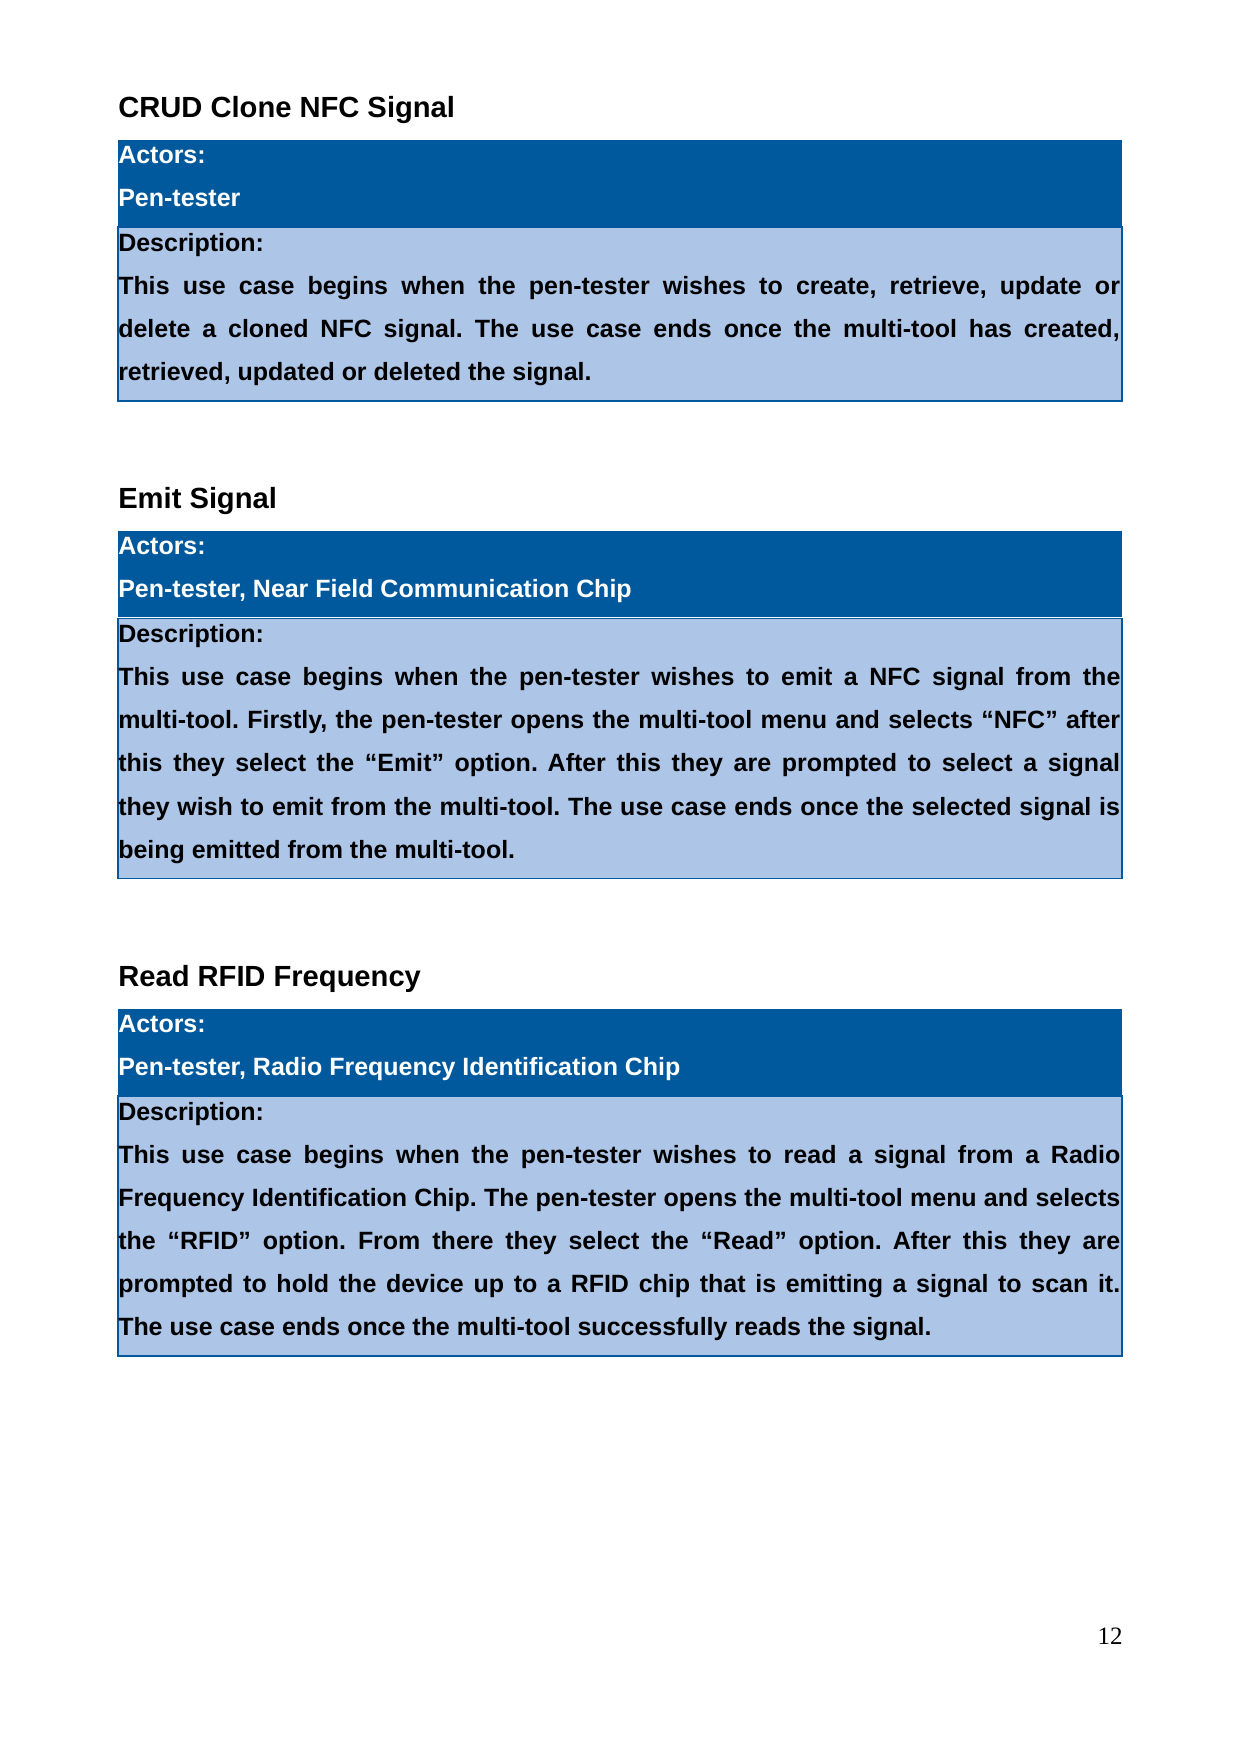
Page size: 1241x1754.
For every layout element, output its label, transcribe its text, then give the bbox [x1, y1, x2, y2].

table_cell Description: This use case begins when the pen-tester wishes to emit a NFC signal from the multi-tool. Firstly, the pen-tester opens the multi-tool menu and selects “NFC” after this they select the “Emit” option. After this they are prompted to select a signal they wish to emit from the multi-tool. The use case ends once the selected signal is being emitted from the multi-tool. [119, 619, 1121, 878]
table_cell Description: This use case begins when the pen-tester wishes to read a signal from a Radio Frequency Identification Chip. The pen-tester opens the multi-tool menu and selects the “RFID” option. From there they select the “Read” option. After this they are prompted to hold the device up to a RFID chip that is emitting a signal to scan it. The use case ends once the multi-tool successfully reads the signal. [119, 1097, 1121, 1355]
table_cell Description: This use case begins when the pen-tester wishes to create, retrieve, update or delete a cloned NFC signal. The use case ends once the multi-tool has created, retrieved, updated or deleted the signal. [119, 228, 1121, 400]
subtitle CRUD Clone NFC Signal [118, 89, 1122, 123]
table_header Actors: Pen-tester [118, 140, 1122, 226]
subtitle Read RFID Frequency [118, 959, 1122, 992]
table_header Actors: Pen-tester, Near Field Communication Chip [118, 531, 1122, 617]
table_header Actors: Pen-tester, Radio Frequency Identification Chip [118, 1009, 1122, 1095]
subtitle Emit Signal [118, 481, 1122, 514]
